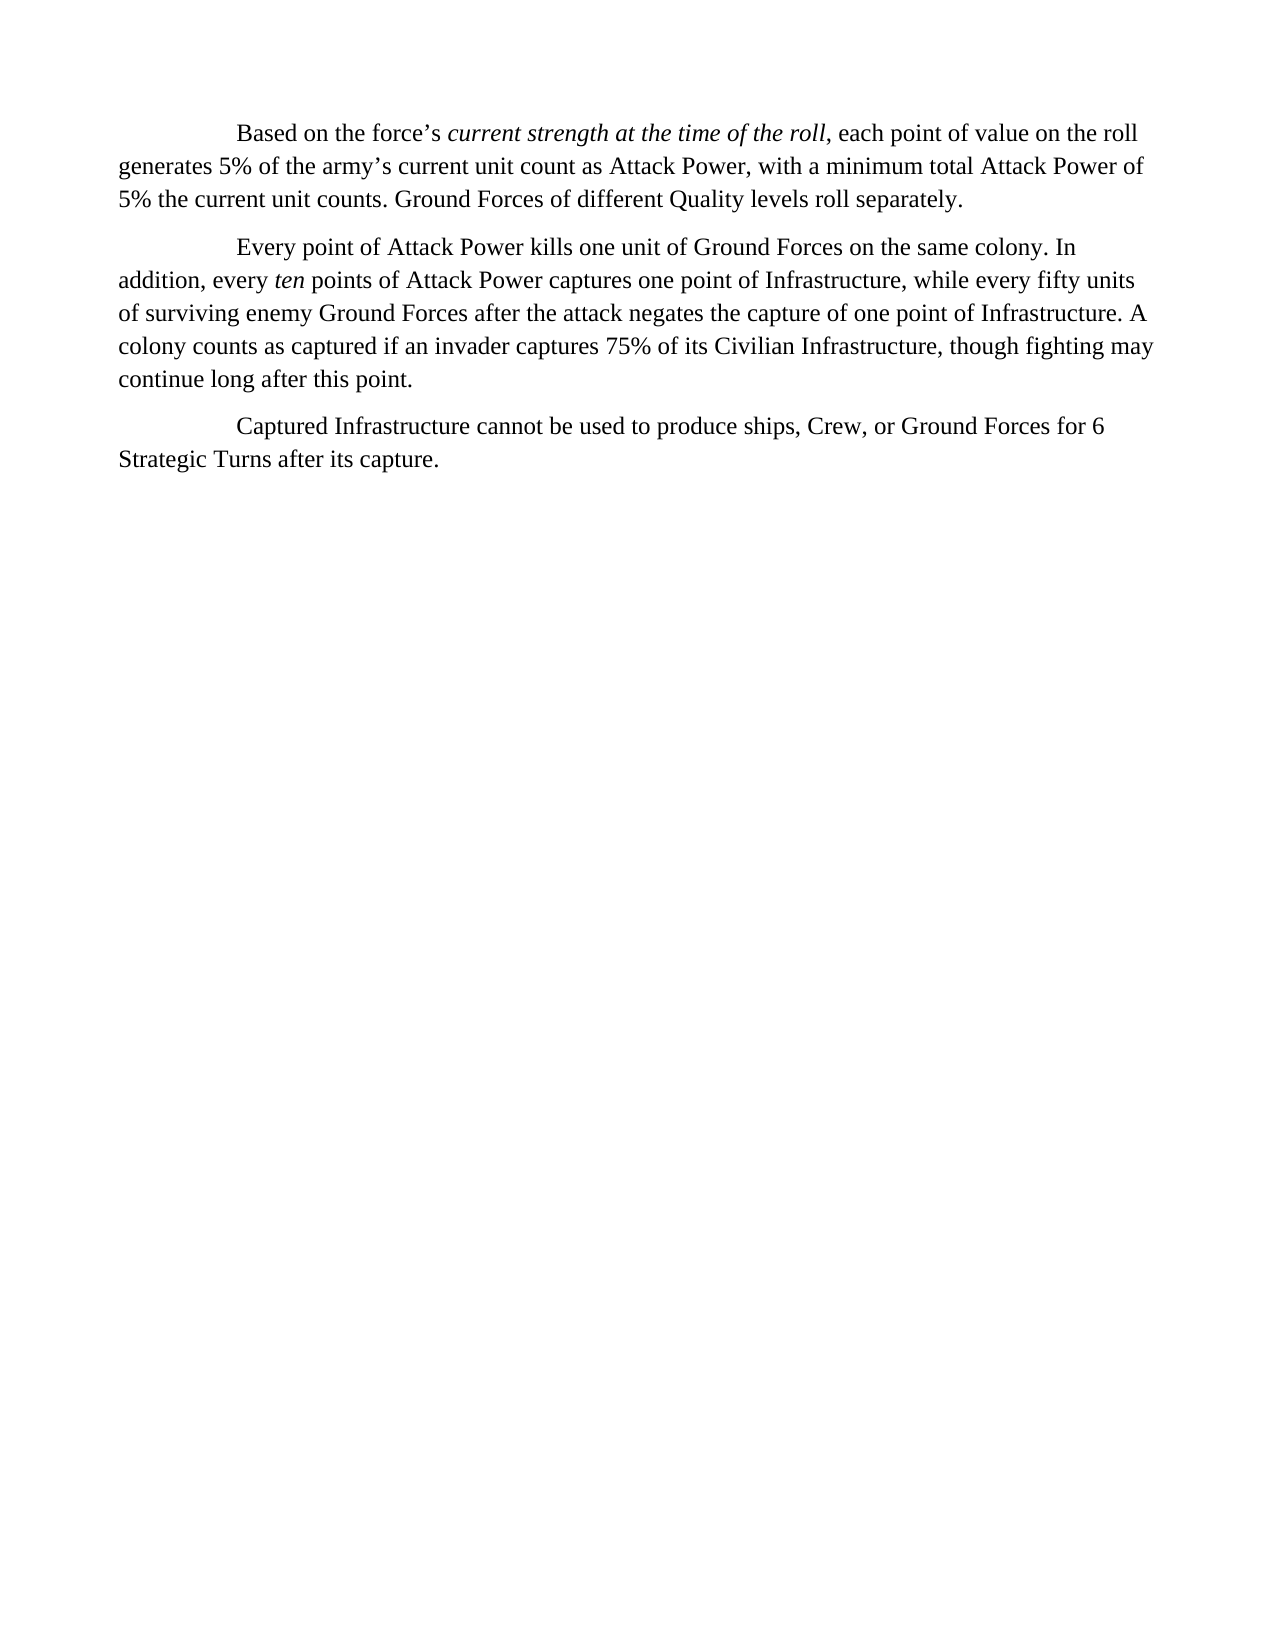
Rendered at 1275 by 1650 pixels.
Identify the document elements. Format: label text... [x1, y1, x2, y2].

text Every point of Attack Power kills one unit of Ground Forces on the same colony. In addition, every ten points of Attack Power captures one point of Infrastructure, while every fifty units of surviving enemy Ground Forces after the attack negates the capture of one point of Infrastructure. A colony counts as captured if an invader captures 75% of its Civilian Infrastructure, though fighting may continue long after this point. [118, 232, 1157, 393]
text Based on the force’s current strength at the time of the roll, each point of value on the roll generates 5% of the army’s current unit count as Attack Power, with a minimum total Attack Power of 5% the current unit counts. Ground Forces of different Quality levels roll separately. [118, 118, 1157, 213]
text Captured Infrastructure cannot be used to produce ships, Crew, or Ground Forces for 6 Strategic Turns after its capture. [118, 411, 1157, 473]
